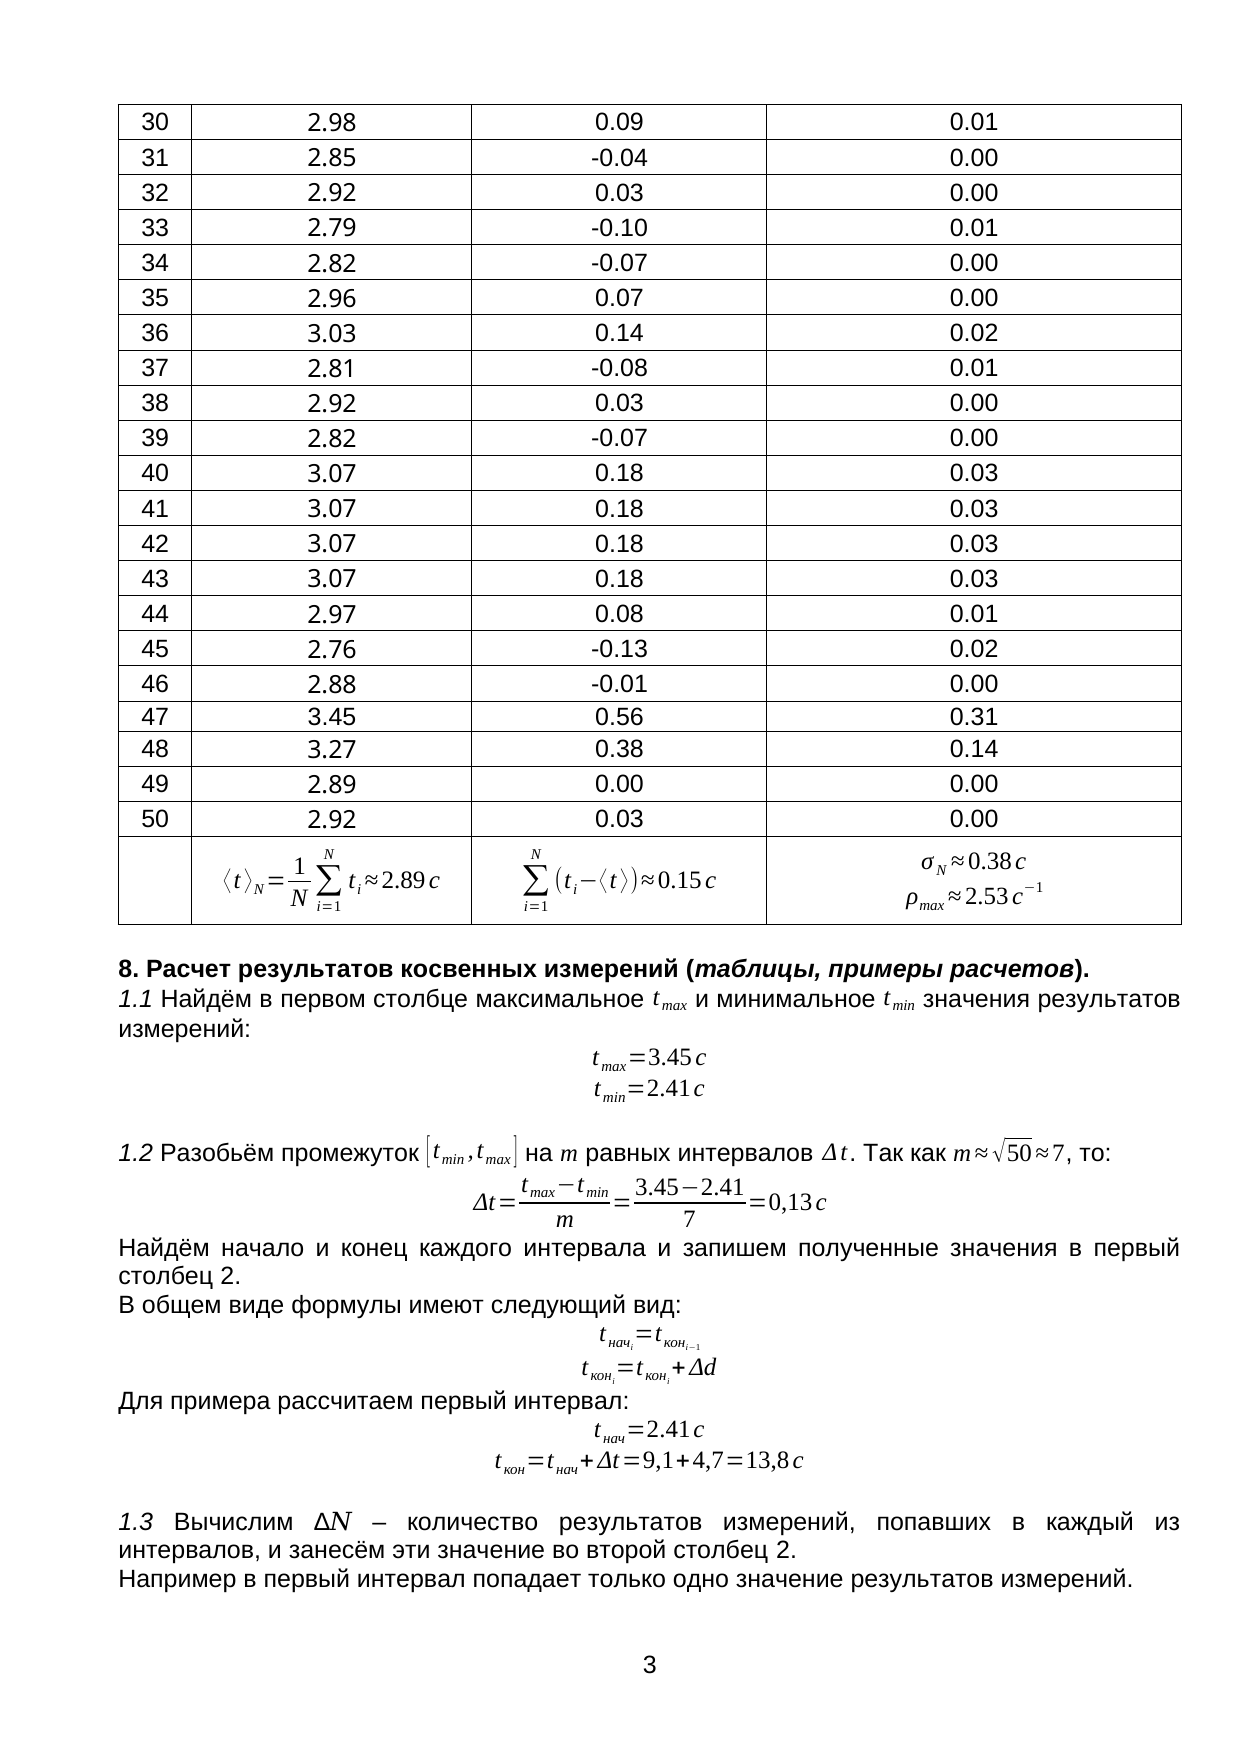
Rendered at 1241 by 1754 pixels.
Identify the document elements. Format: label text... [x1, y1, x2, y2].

table_cell 44 [119, 596, 191, 630]
table_cell 40 [119, 456, 191, 490]
text Для примера рассчитаем первый интервал: [118, 1386, 1181, 1415]
table_cell 0.56 [472, 702, 766, 731]
table_cell 0.03 [767, 456, 1181, 490]
table_cell 0.09 [472, 105, 766, 139]
table_cell 33 [119, 210, 191, 244]
table_cell 48 [119, 732, 191, 766]
table_cell 3.03 [192, 315, 471, 349]
table_cell 2.76 [192, 631, 471, 665]
table_cell 0.14 [767, 732, 1181, 766]
text 1.2 Разобьём промежуток на равных интервалов . Так как , то: [118, 1135, 1181, 1169]
table_cell 0.31 [767, 702, 1181, 731]
text 1.1 Найдём в первом столбце максимальное и минимальное значения результатов измерений: [118, 983, 1181, 1043]
table_cell 0.03 [767, 491, 1181, 525]
table_cell 31 [119, 140, 191, 174]
table_cell 0.38 [472, 732, 766, 766]
text В общем виде формулы имеют следующий вид: [118, 1290, 1181, 1319]
table_cell -0.04 [472, 140, 766, 174]
table_cell 0.00 [767, 140, 1181, 174]
table_cell 38 [119, 386, 191, 420]
table_cell -0.07 [472, 245, 766, 279]
table_cell 2.81 [192, 351, 471, 384]
table_cell [192, 837, 471, 924]
table_cell 47 [119, 702, 191, 731]
table_cell 0.00 [767, 175, 1181, 209]
table_cell 0.02 [767, 315, 1181, 349]
table_cell 36 [119, 315, 191, 349]
table_cell 46 [119, 666, 191, 701]
table_cell 43 [119, 561, 191, 595]
table_cell 0.00 [767, 280, 1181, 314]
table_cell 0.00 [767, 767, 1181, 801]
table_cell 35 [119, 280, 191, 314]
table_cell 2.88 [192, 666, 471, 701]
table_cell 3.07 [192, 526, 471, 560]
table_cell 37 [119, 351, 191, 384]
table_cell 0.18 [472, 456, 766, 490]
table_cell 2.79 [192, 210, 471, 244]
table_cell 50 [119, 802, 191, 836]
text 1.3 Вычислим ∆𝑁 – количество результатов измерений, попавших в каждый из интервалов, и занесём эти значение во второй столбец Таблица 2. [118, 1507, 1181, 1564]
table_cell 0.01 [767, 596, 1181, 630]
text Например в первый интервал попадает только одно значение результатов измерений. [118, 1564, 1181, 1593]
text 8. Расчет результатов косвенных измерений (таблицы, примеры расчетов). [118, 954, 1181, 983]
table_cell 0.14 [472, 315, 766, 349]
table_cell 2.82 [192, 421, 471, 455]
table_cell 2.92 [192, 386, 471, 420]
table_cell 39 [119, 421, 191, 455]
table_cell 0.00 [767, 802, 1181, 836]
table_cell 2.85 [192, 140, 471, 174]
table_cell 0.01 [767, 105, 1181, 139]
table_cell 3.07 [192, 561, 471, 595]
table_cell [472, 837, 766, 924]
table_cell 49 [119, 767, 191, 801]
table_cell 0.02 [767, 631, 1181, 665]
table_cell [119, 837, 191, 924]
table_cell 2.98 [192, 105, 471, 139]
table_cell 2.82 [192, 245, 471, 279]
table_cell 2.92 [192, 175, 471, 209]
table_cell 0.03 [472, 802, 766, 836]
table_cell 0.18 [472, 491, 766, 525]
table_cell 30 [119, 105, 191, 139]
table_cell 45 [119, 631, 191, 665]
table_cell 0.03 [472, 386, 766, 420]
table_cell -0.07 [472, 421, 766, 455]
table_cell 34 [119, 245, 191, 279]
table_cell 3.07 [192, 456, 471, 490]
table_cell -0.08 [472, 351, 766, 384]
table_cell 0.07 [472, 280, 766, 314]
table_cell 2.92 [192, 802, 471, 836]
table_cell 0.00 [472, 767, 766, 801]
table_cell 0.00 [767, 245, 1181, 279]
table_cell 2.89 [192, 767, 471, 801]
table_cell -0.01 [472, 666, 766, 701]
table_cell 41 [119, 491, 191, 525]
table_cell 0.08 [472, 596, 766, 630]
table_cell 0.00 [767, 386, 1181, 420]
table_cell -0.13 [472, 631, 766, 665]
table_cell 2.96 [192, 280, 471, 314]
table_cell 0.03 [767, 561, 1181, 595]
table_cell 42 [119, 526, 191, 560]
table_cell 32 [119, 175, 191, 209]
table_cell 0.18 [472, 561, 766, 595]
table_cell 0.00 [767, 421, 1181, 455]
table_cell 2.97 [192, 596, 471, 630]
table_cell [767, 837, 1181, 924]
text Найдём начало и конец каждого интервала и запишем полученные значения в первый столбец Таблица 2. [118, 1233, 1181, 1290]
table_cell 0.03 [767, 526, 1181, 560]
table_cell 3.45 [192, 702, 471, 731]
table_cell 0.18 [472, 526, 766, 560]
table_cell 0.03 [472, 175, 766, 209]
table_cell 0.01 [767, 210, 1181, 244]
table_cell -0.10 [472, 210, 766, 244]
table_cell 3.27 [192, 732, 471, 766]
table_cell 0.00 [767, 666, 1181, 701]
table_cell 3.07 [192, 491, 471, 525]
table_cell 0.01 [767, 351, 1181, 384]
